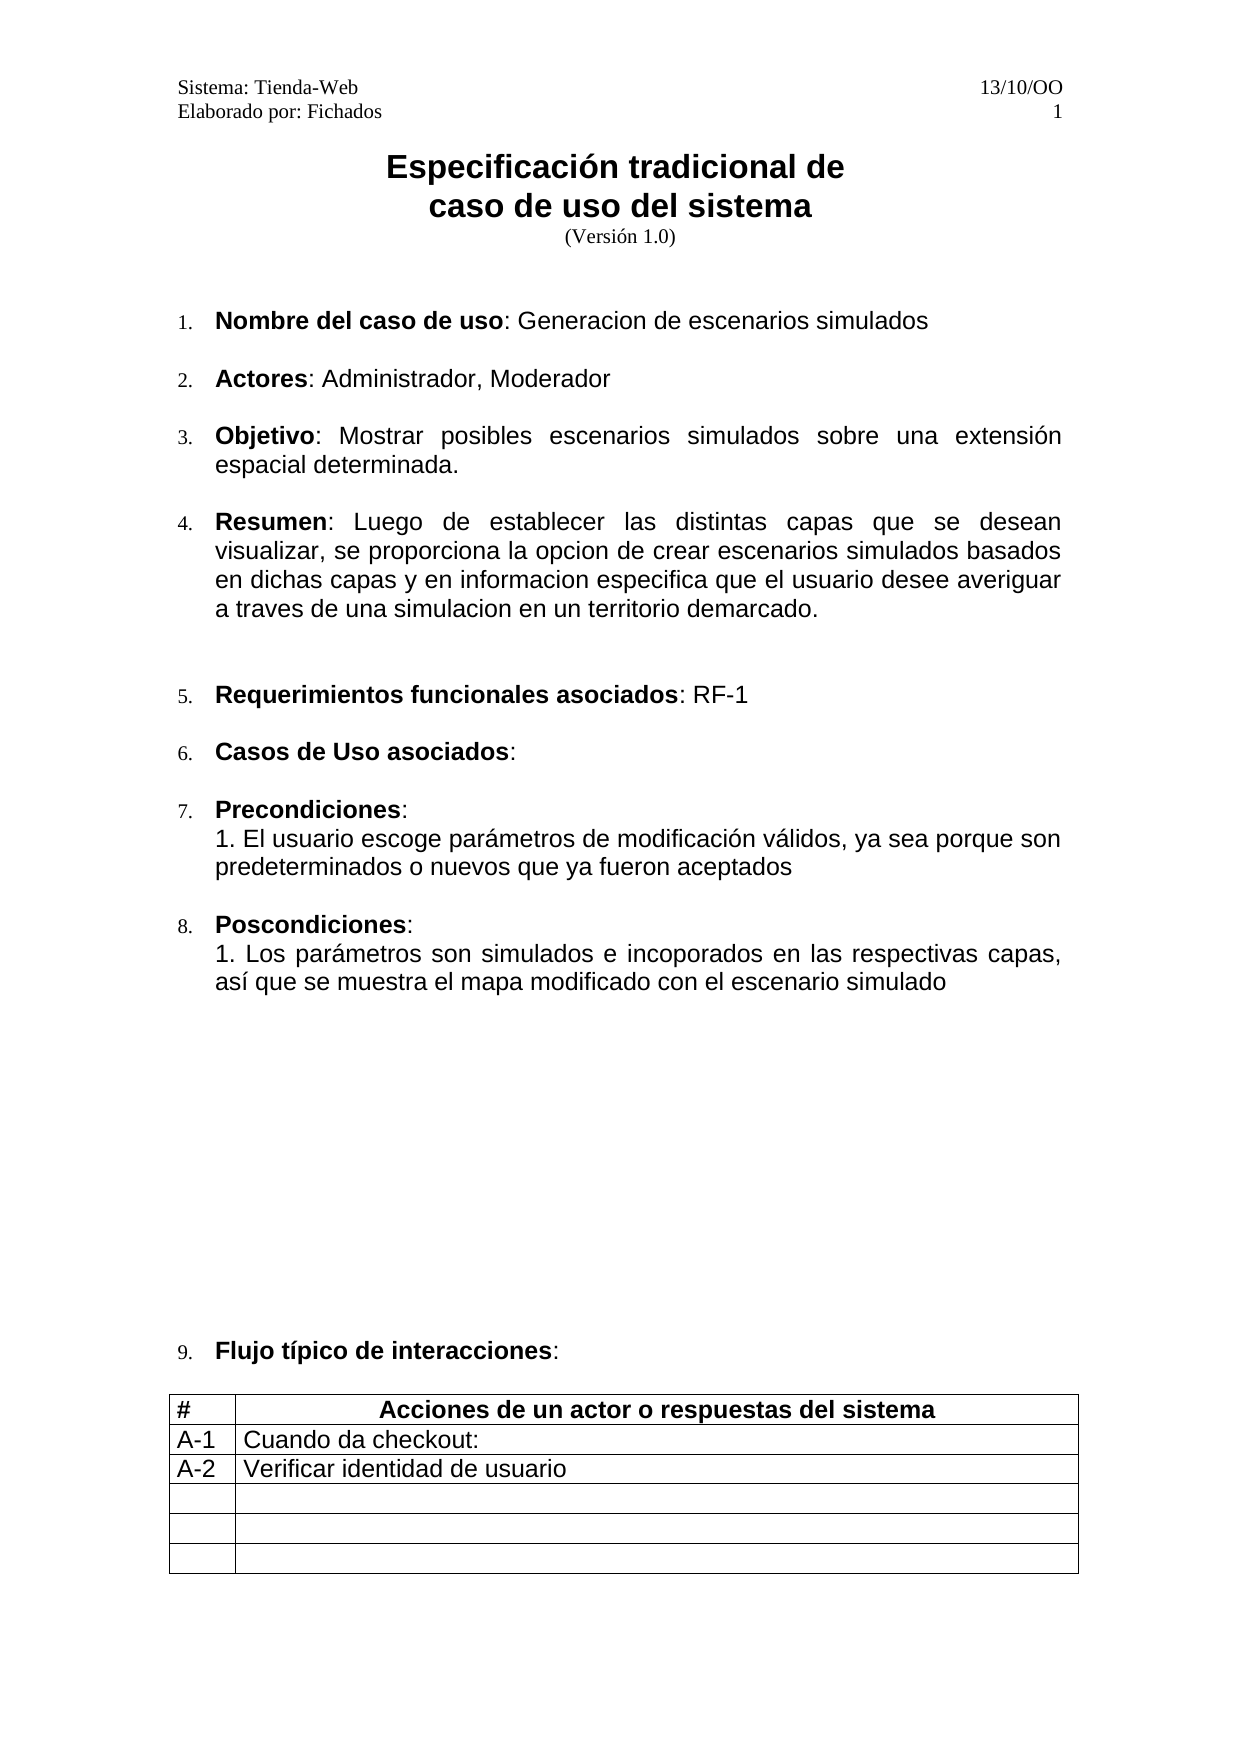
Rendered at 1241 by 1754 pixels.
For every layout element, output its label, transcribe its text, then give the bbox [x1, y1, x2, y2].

table_cell A-1 [170, 1425, 235, 1453]
list 1. Los parámetros son simulados e incoporados en las respectivas capas, así que se muestra el mapa modificado con el escenario simulado [177, 938, 1063, 996]
list Actores: Administrador, Moderador [177, 363, 1063, 392]
table_cell [170, 1544, 235, 1573]
table_header Acciones de un actor o respuestas del sistema [236, 1395, 1078, 1424]
table_cell [170, 1514, 235, 1543]
list Nombre del caso de uso: Generacion de escenarios simulados [177, 306, 1063, 335]
subtitle caso de uso del sistema [177, 186, 1063, 224]
table_cell Cuando da checkout: [236, 1425, 1078, 1453]
list Casos de Uso asociados: [177, 737, 1063, 766]
list Precondiciones: [177, 795, 1063, 823]
table_cell [236, 1514, 1078, 1543]
list 1. El usuario escoge parámetros de modificación válidos, ya sea porque son predeterminados o nuevos que ya fueron aceptados [177, 823, 1063, 881]
list Resumen: Luego de establecer las distintas capas que se desean visualizar, se proporciona la opcion de crear escenarios simulados basados en dichas capas y en informacion especifica que el usuario desee averiguar a traves de una simulacion en un territorio demarcado. [177, 507, 1063, 622]
table_cell [236, 1544, 1078, 1573]
list Objetivo: Mostrar posibles escenarios simulados sobre una extensión espacial determinada. [177, 421, 1063, 478]
table_cell [236, 1484, 1078, 1513]
list Poscondiciones: [177, 910, 1063, 938]
table_cell Verificar identidad de usuario [236, 1455, 1078, 1483]
subtitle Especificación tradicional de [177, 148, 1063, 186]
table_header # [170, 1395, 235, 1424]
text (Versión 1.0) [177, 224, 1063, 248]
table_cell [170, 1484, 235, 1513]
list Requerimientos funcionales asociados: RF-1 [177, 680, 1063, 708]
table_cell A-2 [170, 1455, 235, 1483]
list Flujo típico de interacciones: [177, 1336, 1063, 1365]
